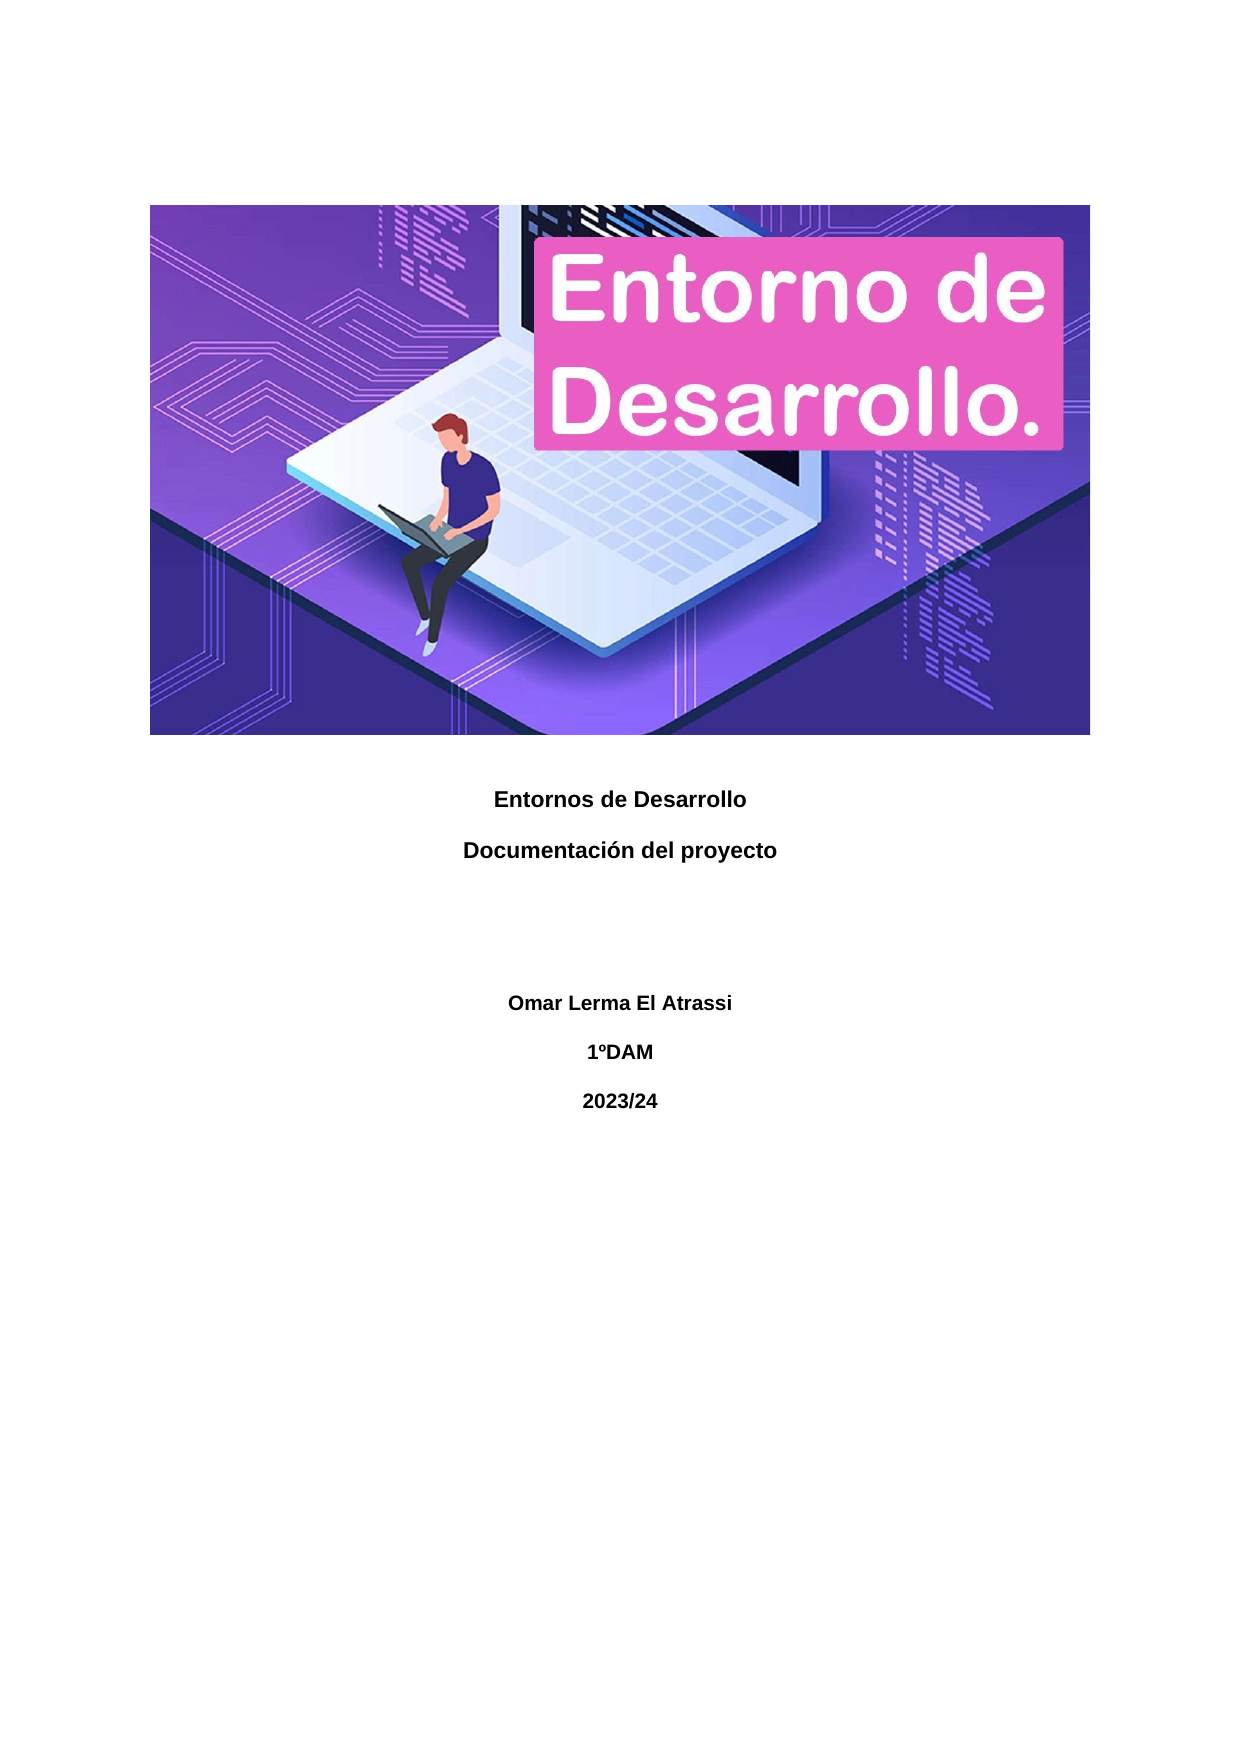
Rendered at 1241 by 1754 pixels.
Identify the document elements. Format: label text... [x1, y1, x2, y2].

text 1ºDAM [150, 1040, 1090, 1064]
text 2023/24 [150, 1089, 1090, 1113]
picture [150, 205, 1091, 735]
text Entornos de Desarrollo [150, 786, 1090, 812]
text Documentación del proyecto [150, 837, 1090, 863]
text Omar Lerma El Atrassi [150, 991, 1090, 1015]
